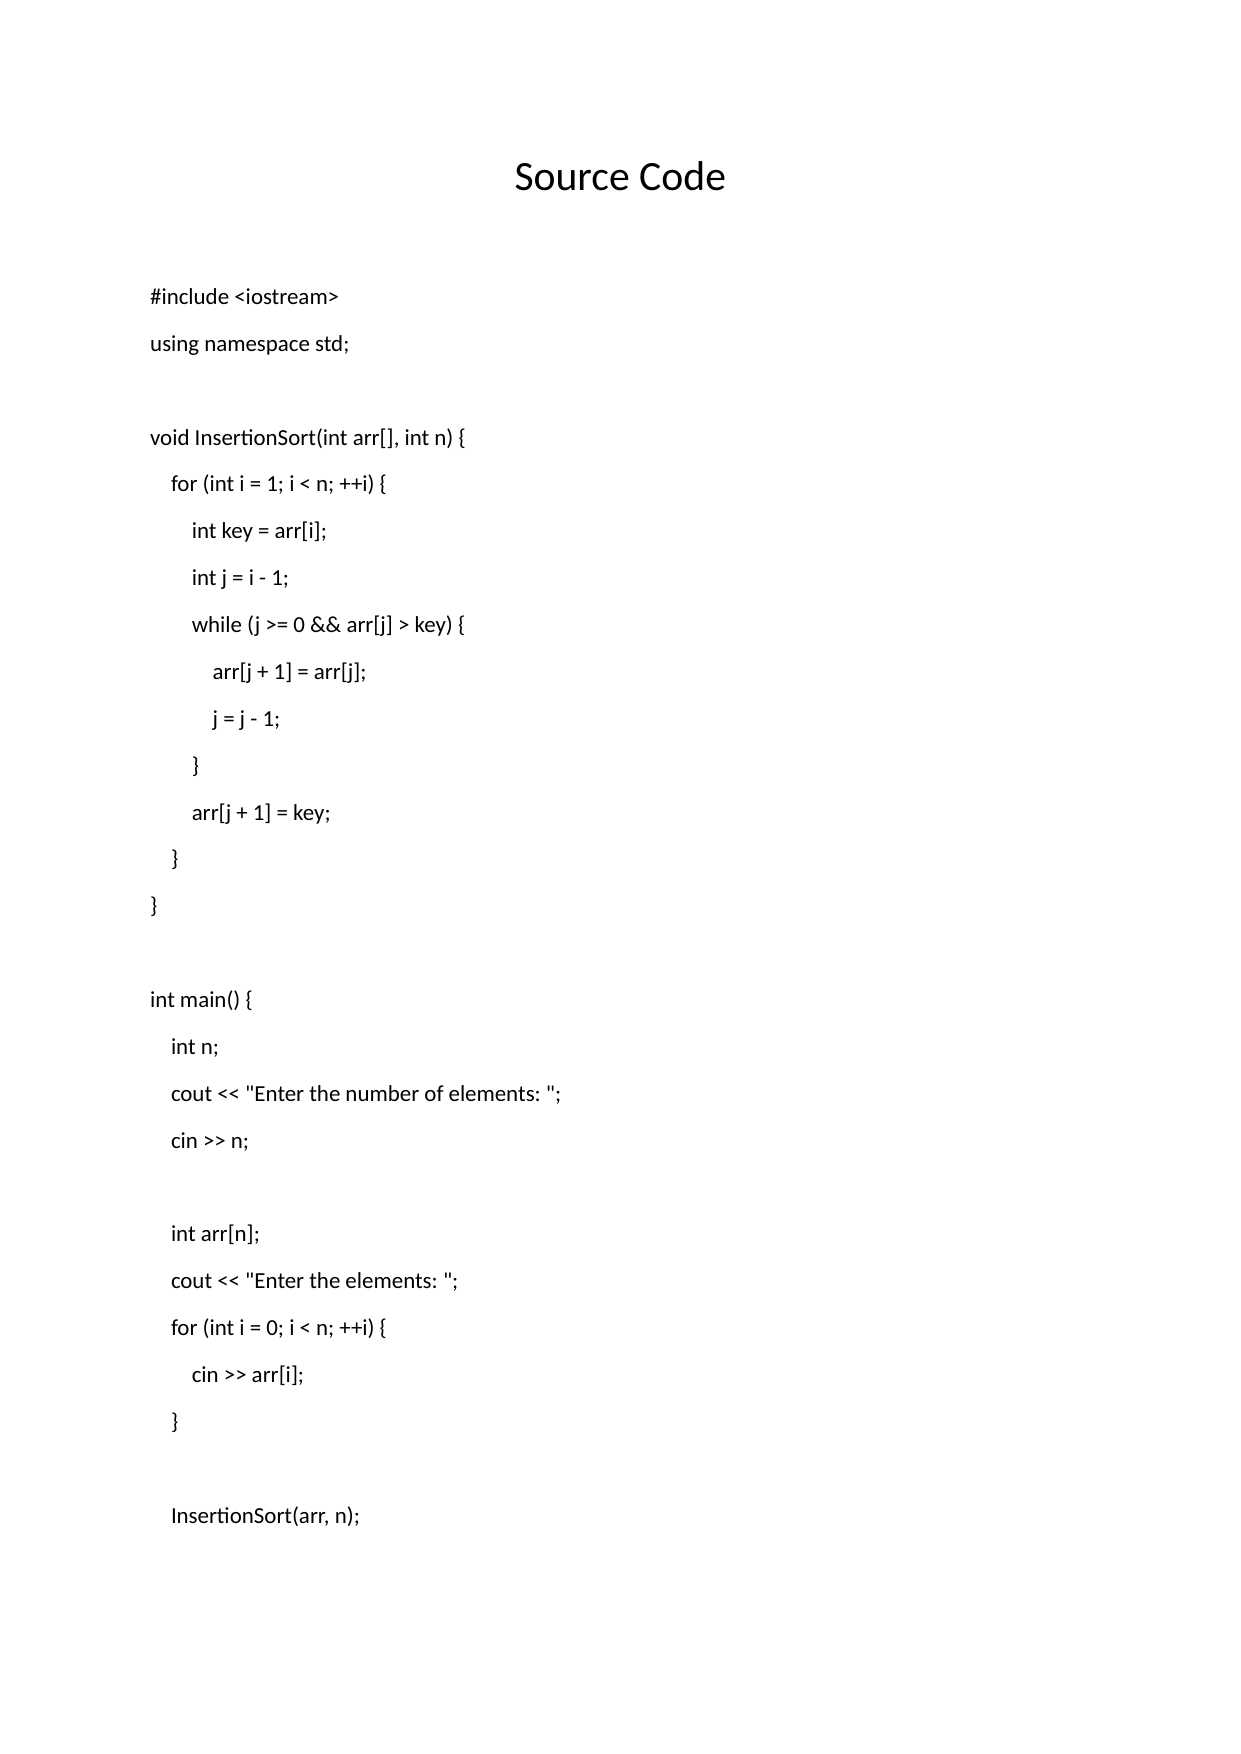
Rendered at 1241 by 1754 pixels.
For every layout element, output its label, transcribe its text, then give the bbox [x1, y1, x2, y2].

text } [150, 751, 1090, 779]
text cout << "Enter the elements: "; [150, 1266, 1090, 1294]
text } [150, 1407, 1090, 1435]
text int main() { [150, 985, 1090, 1013]
text arr[j + 1] = key; [150, 798, 1090, 826]
text int n; [150, 1032, 1090, 1060]
text void InsertionSort(int arr[], int n) { [150, 423, 1090, 451]
text for (int i = 1; i < n; ++i) { [150, 469, 1090, 497]
text cout << "Enter the number of elements: "; [150, 1079, 1090, 1107]
text cin >> n; [150, 1126, 1090, 1154]
text int j = i - 1; [150, 563, 1090, 591]
text #include <iostream> [150, 222, 1090, 310]
text } [150, 844, 1090, 872]
text while (j >= 0 && arr[j] > key) { [150, 610, 1090, 638]
text Source Code [150, 150, 1090, 201]
text } [150, 891, 1090, 919]
text using namespace std; [150, 329, 1090, 357]
text int key = arr[i]; [150, 516, 1090, 544]
text arr[j + 1] = arr[j]; [150, 657, 1090, 685]
text int arr[n]; [150, 1219, 1090, 1247]
text for (int i = 0; i < n; ++i) { [150, 1313, 1090, 1341]
text cin >> arr[i]; [150, 1360, 1090, 1388]
text j = j - 1; [150, 704, 1090, 732]
text InsertionSort(arr, n); [150, 1501, 1090, 1529]
